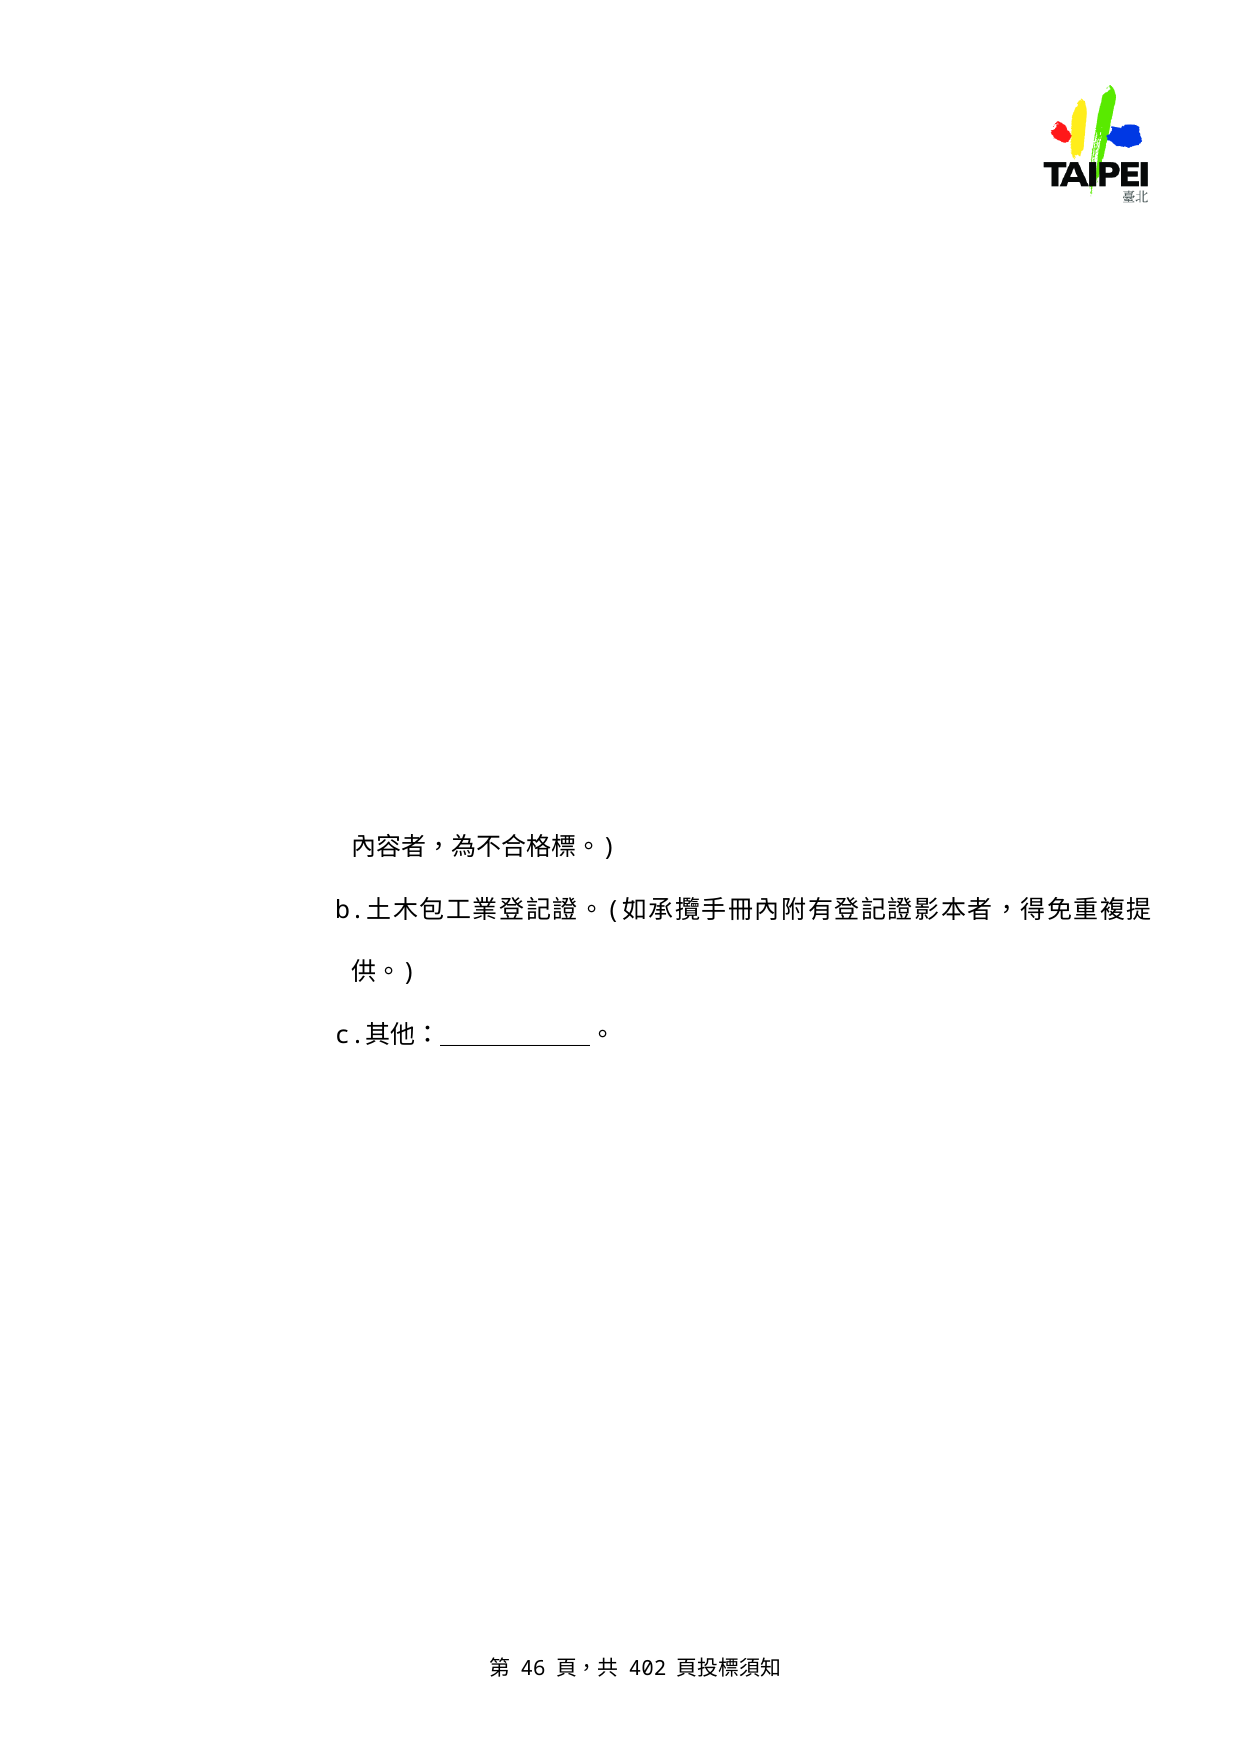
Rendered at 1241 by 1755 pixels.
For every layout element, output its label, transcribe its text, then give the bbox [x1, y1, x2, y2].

text b.土木包工業登記證。(如承攬手冊內附有登記證影本者，得免重複提供。) [335, 866, 1152, 991]
text 內容者，為不合格標。) [335, 803, 1152, 866]
text c.其他：＿＿＿＿＿＿。 [335, 991, 1152, 1053]
